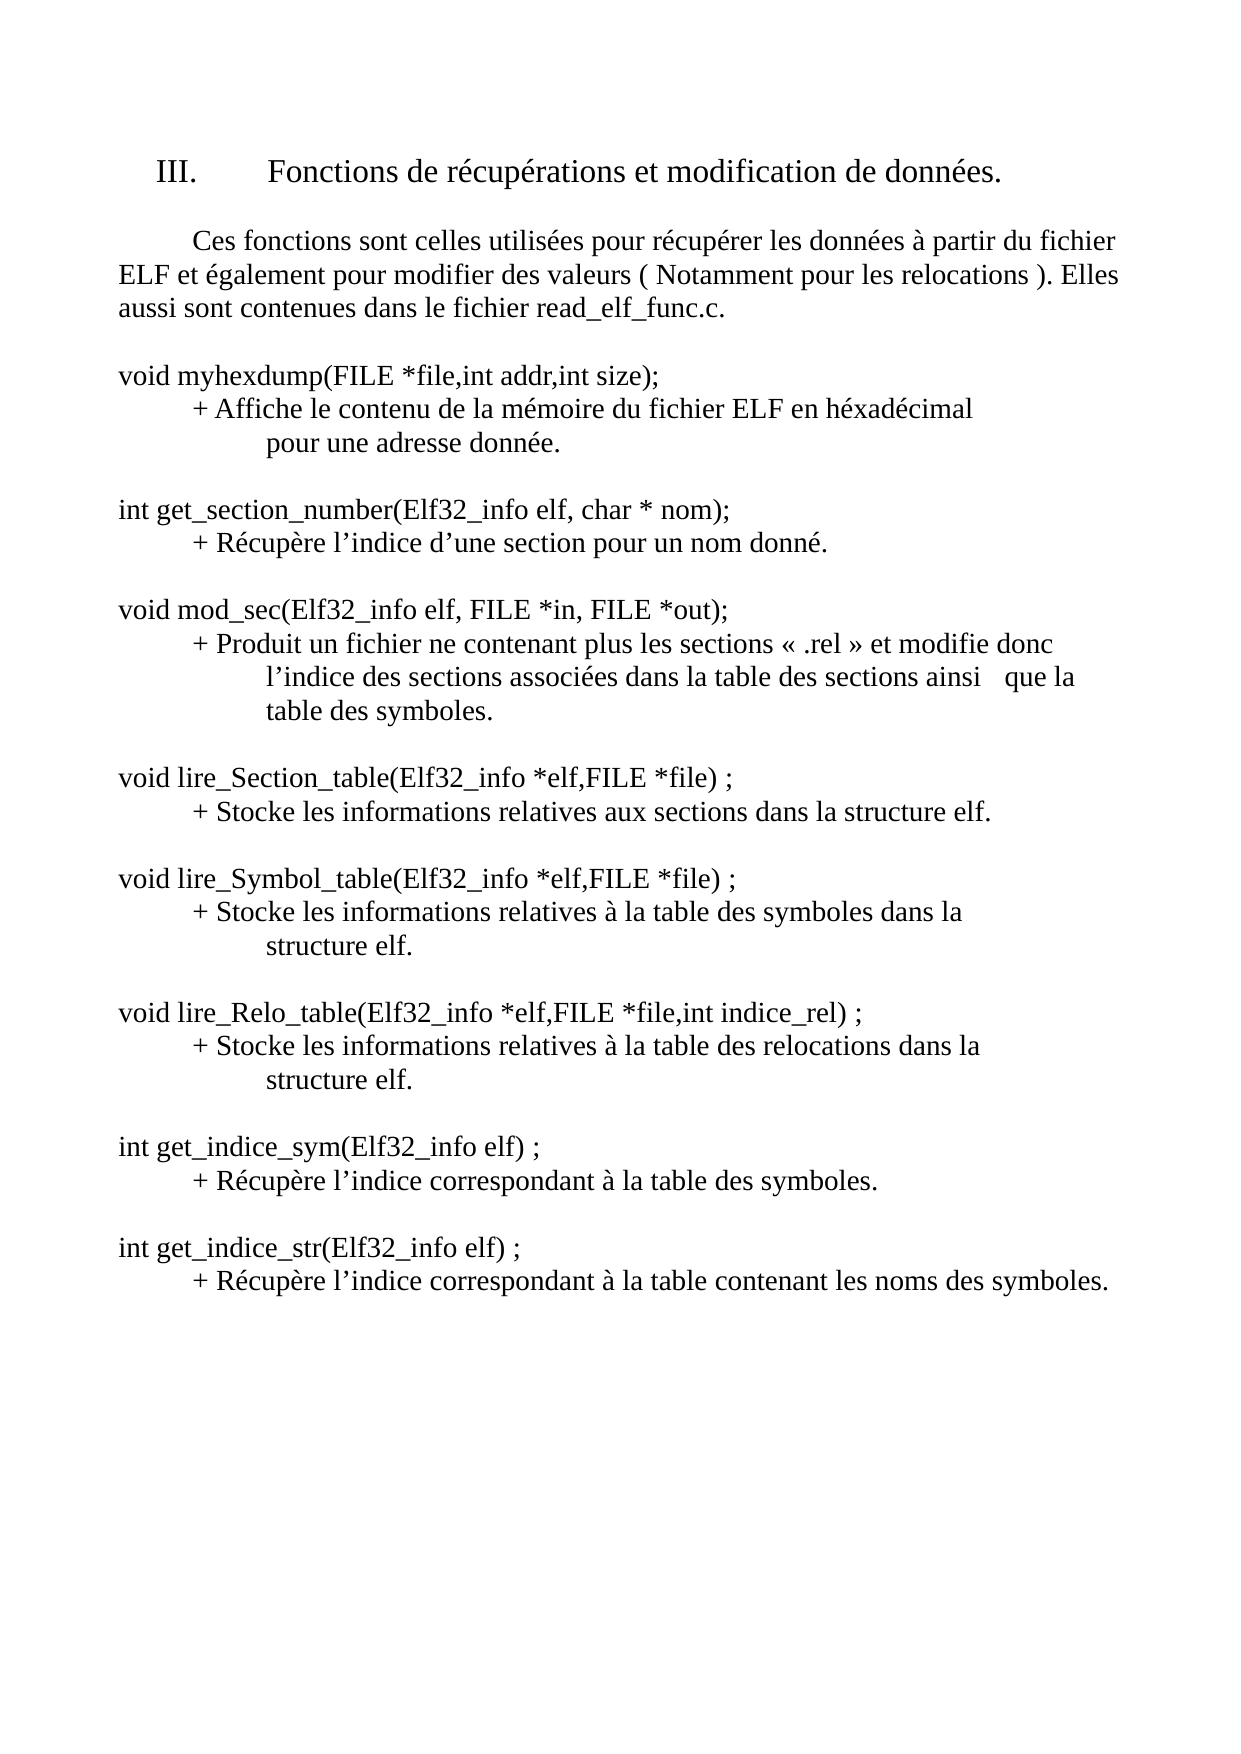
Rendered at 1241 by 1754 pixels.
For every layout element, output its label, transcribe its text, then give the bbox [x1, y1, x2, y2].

text + Récupère l’indice correspondant à la table contenant les noms des symboles. [118, 1263, 1122, 1297]
text + Stocke les informations relatives à la table des relocations dans la structure elf. [118, 1028, 1122, 1096]
text int get_indice_str(Elf32_info elf) ; [118, 1230, 1122, 1263]
text + Produit un fichier ne contenant plus les sections « .rel » et modifie donc l’indice des sections associées dans la table des sections ainsi que la table des symboles. [118, 626, 1122, 727]
text + Récupère l’indice d’une section pour un nom donné. [118, 525, 1122, 559]
text + Affiche le contenu de la mémoire du fichier ELF en héxadécimal pour une adresse donnée. [118, 391, 1122, 458]
text void mod_sec(Elf32_info elf, FILE *in, FILE *out); [118, 592, 1122, 626]
text Ces fonctions sont celles utilisées pour récupérer les données à partir du fichier ELF et également pour modifier des valeurs ( Notamment pour les relocations ). Elles aussi sont contenues dans le fichier read_elf_func.c. [118, 223, 1122, 324]
text void lire_Section_table(Elf32_info *elf,FILE *file) ; [118, 760, 1122, 794]
text void myhexdump(FILE *file,int addr,int size); [118, 358, 1122, 391]
list Fonctions de récupérations et modification de données. [156, 152, 1122, 190]
text + Récupère l’indice correspondant à la table des symboles. [118, 1163, 1122, 1196]
text int get_indice_sym(Elf32_info elf) ; [118, 1129, 1122, 1163]
text void lire_Relo_table(Elf32_info *elf,FILE *file,int indice_rel) ; [118, 995, 1122, 1028]
text + Stocke les informations relatives aux sections dans la structure elf. [118, 794, 1122, 827]
text int get_section_number(Elf32_info elf, char * nom); [118, 492, 1122, 525]
text + Stocke les informations relatives à la table des symboles dans la structure elf. [118, 894, 1122, 961]
text void lire_Symbol_table(Elf32_info *elf,FILE *file) ; [118, 861, 1122, 894]
